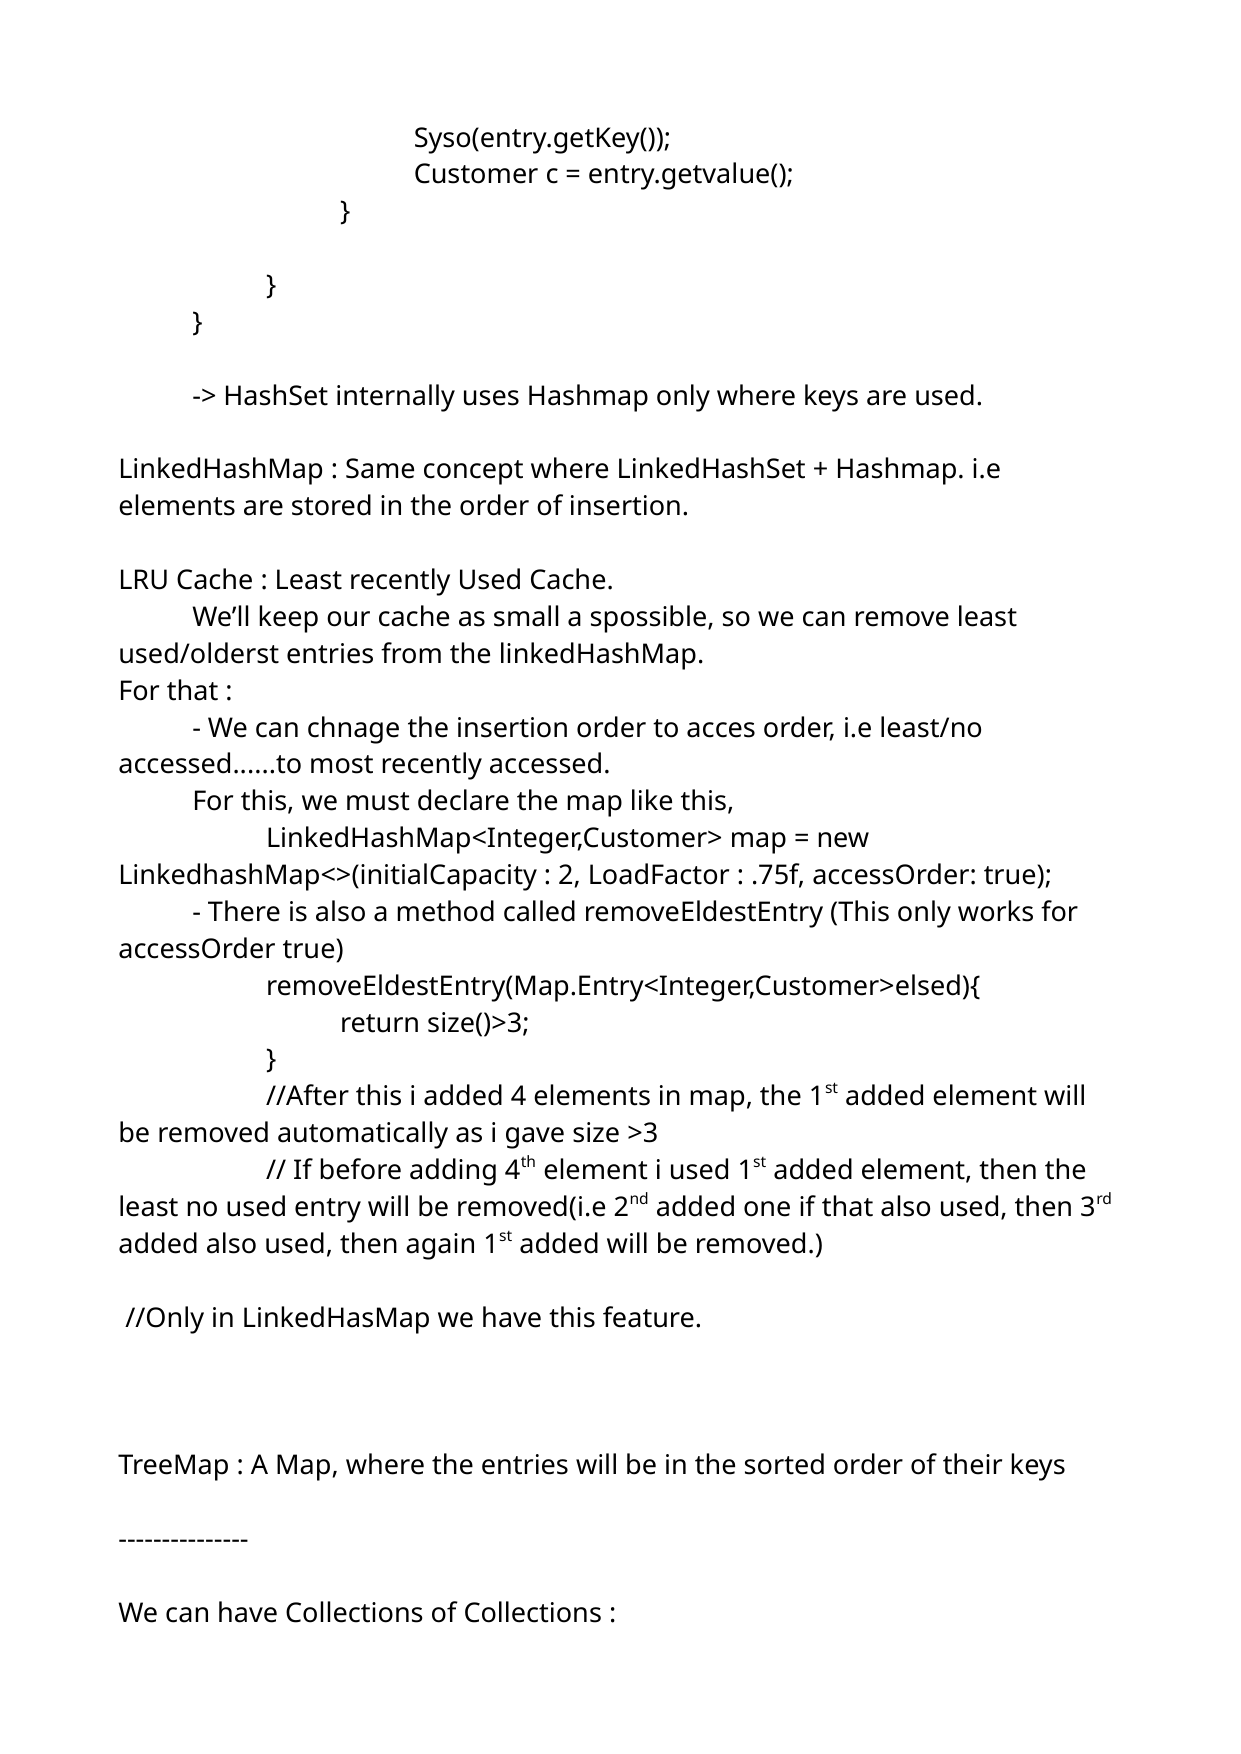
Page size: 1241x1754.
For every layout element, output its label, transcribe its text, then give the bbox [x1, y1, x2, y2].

text LRU Cache : Least recently Used Cache. [118, 561, 1122, 597]
text } [118, 266, 1122, 302]
text //Only in LinkedHasMap we have this feature. [118, 1298, 1122, 1335]
text // If before adding 4th element i used 1st added element, then the least no used entry will be removed(i.e 2nd added one if that also used, then 3rd added also used, then again 1st added will be removed.) [118, 1151, 1122, 1261]
text LinkedHashMap : Same concept where LinkedHashSet + Hashmap. i.e elements are stored in the order of insertion. [118, 450, 1122, 524]
text For that : [118, 671, 1122, 708]
text For this, we must declare the map like this, [118, 782, 1122, 819]
text We can have Collections of Collections : [118, 1593, 1122, 1630]
text } [118, 1040, 1122, 1077]
text } [118, 302, 1122, 339]
text TreeMap : A Map, where the entries will be in the sorted order of their keys [118, 1446, 1122, 1482]
text -> HashSet internally uses Hashmap only where keys are used. [118, 376, 1122, 413]
text LinkedHashMap<Integer,Customer> map = new LinkedhashMap<>(initialCapacity : 2, LoadFactor : .75f, accessOrder: true); [118, 819, 1122, 892]
text removeEldestEntry(Map.Entry<Integer,Customer>elsed){ [118, 966, 1122, 1003]
text Customer c = entry.getvalue(); [118, 155, 1122, 192]
text --------------- [118, 1519, 1122, 1556]
text //After this i added 4 elements in map, the 1st added element will be removed automatically as i gave size >3 [118, 1077, 1122, 1151]
text We’ll keep our cache as small a spossible, so we can remove least used/olderst entries from the linkedHashMap. [118, 597, 1122, 671]
text - There is also a method called removeEldestEntry (This only works for accessOrder true) [118, 892, 1122, 966]
text return size()>3; [118, 1003, 1122, 1040]
text } [118, 192, 1122, 229]
text - We can chnage the insertion order to acces order, i.e least/no accessed......to most recently accessed. [118, 708, 1122, 782]
text Syso(entry.getKey()); [118, 118, 1122, 155]
